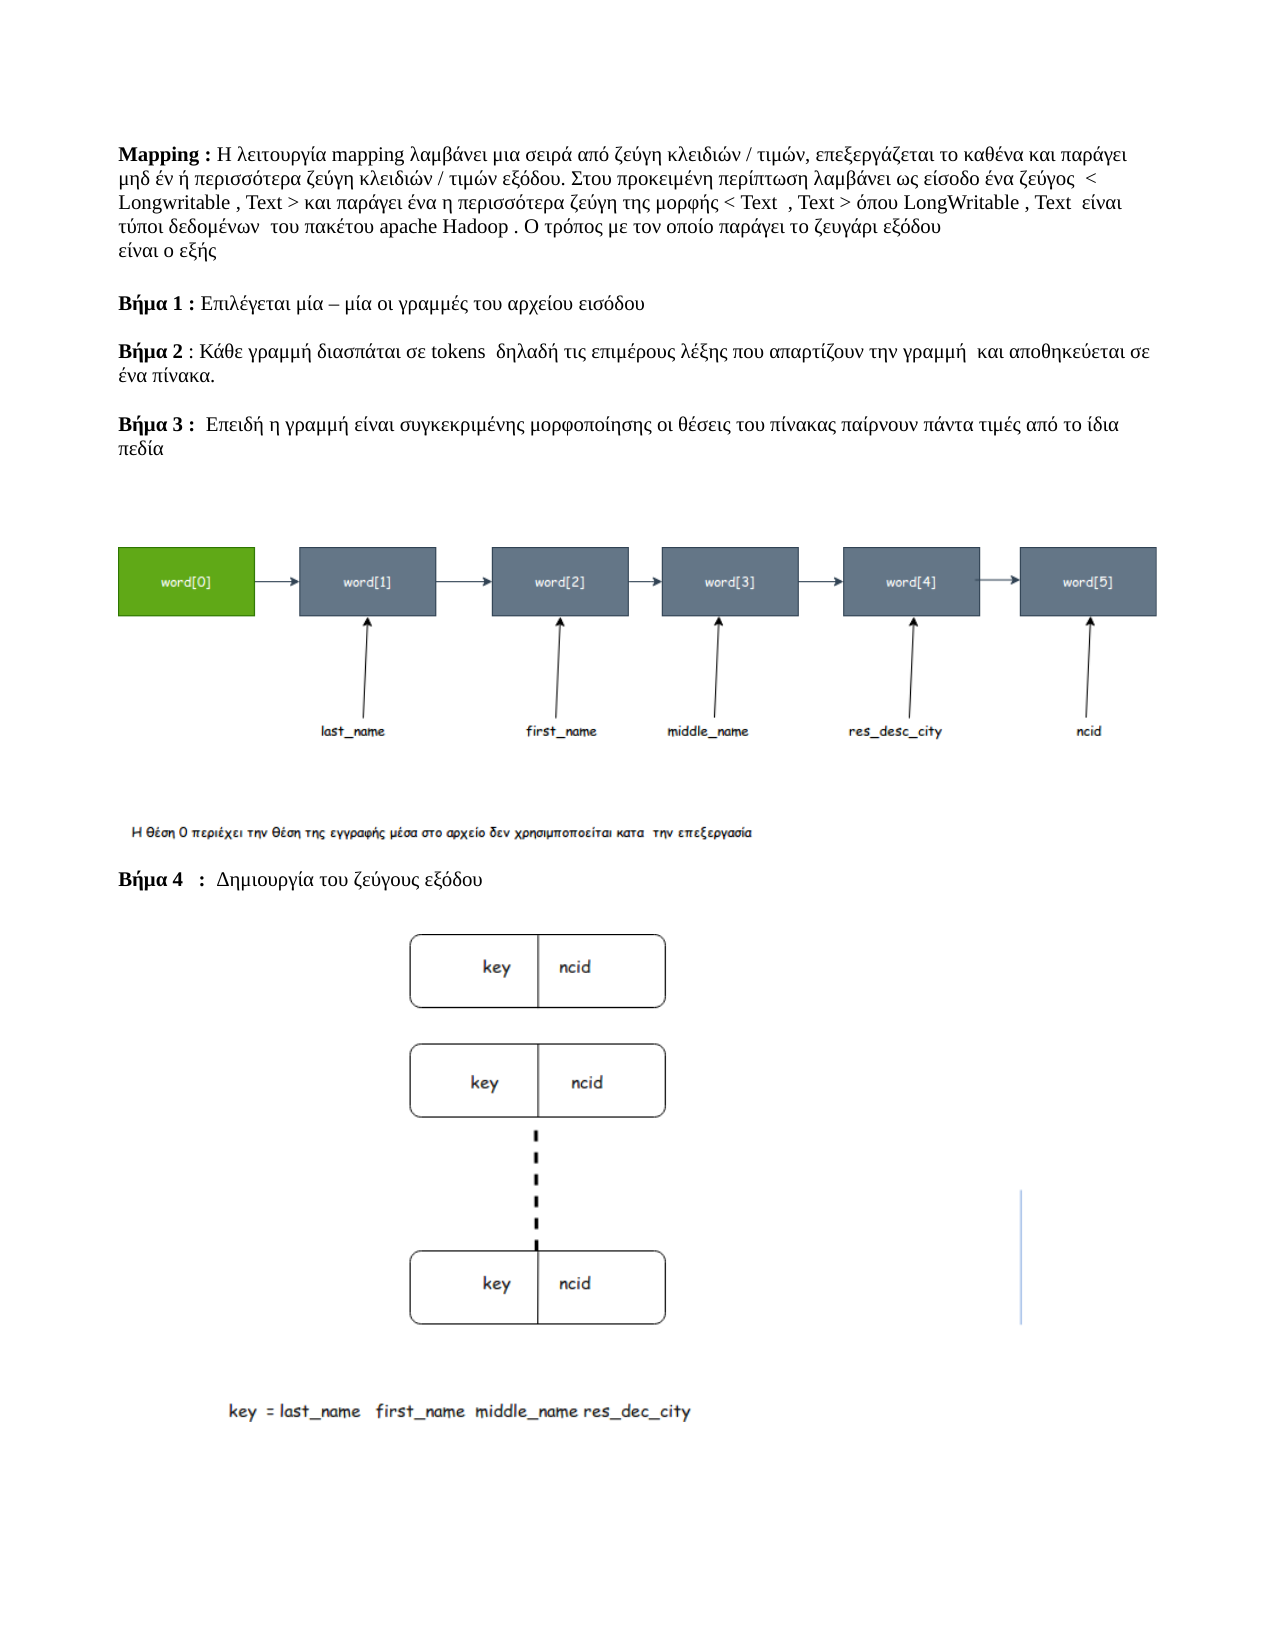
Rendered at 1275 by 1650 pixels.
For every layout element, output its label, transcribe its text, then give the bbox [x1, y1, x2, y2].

text είναι ο εξής [118, 238, 1157, 262]
text Βήμα 1 : Επιλέγεται μία – μία οι γραμμές του αρχείου εισόδου [118, 291, 1157, 315]
text Βήμα 3 : Επειδή η γραμμή είναι συγκεκριμένης μορφοποίησης οι θέσεις του πίνακας παίρνουν πάντα τιμές από το ίδια πεδία [118, 412, 1157, 460]
picture [118, 934, 1157, 1422]
text Βήμα 2 : Κάθε γραμμή διασπάται σε tokens δηλαδή τις επιμέρους λέξης που απαρτίζουν την γραμμή και αποθηκεύεται σε ένα πίνακα. [118, 339, 1157, 387]
text Μapping : Η λειτουργία mapping λαμβάνει μια σειρά από ζεύγη κλειδιών / τιμών, επεξεργάζεται το καθένα και παράγει μηδ έν ή περισσότερα ζεύγη κλειδιών / τιμών εξόδου. Στου προκειμένη περίπτωση λαμβάνει ως είσοδο ένα ζεύγος < Longwritable , Text > και παράγει ένα η περισσότερα ζεύγη της μορφής < Text , Text > όπου LongWritable , Text είναι τύποι δεδομένων του πακέτου apache Hadoop . Ο τρόπος με τον οποίο παράγει το ζευγάρι εξόδου [118, 142, 1157, 238]
picture [118, 547, 1157, 844]
text Βήμα 4 : Δημιουργία του ζεύγους εξόδου [118, 867, 1157, 891]
